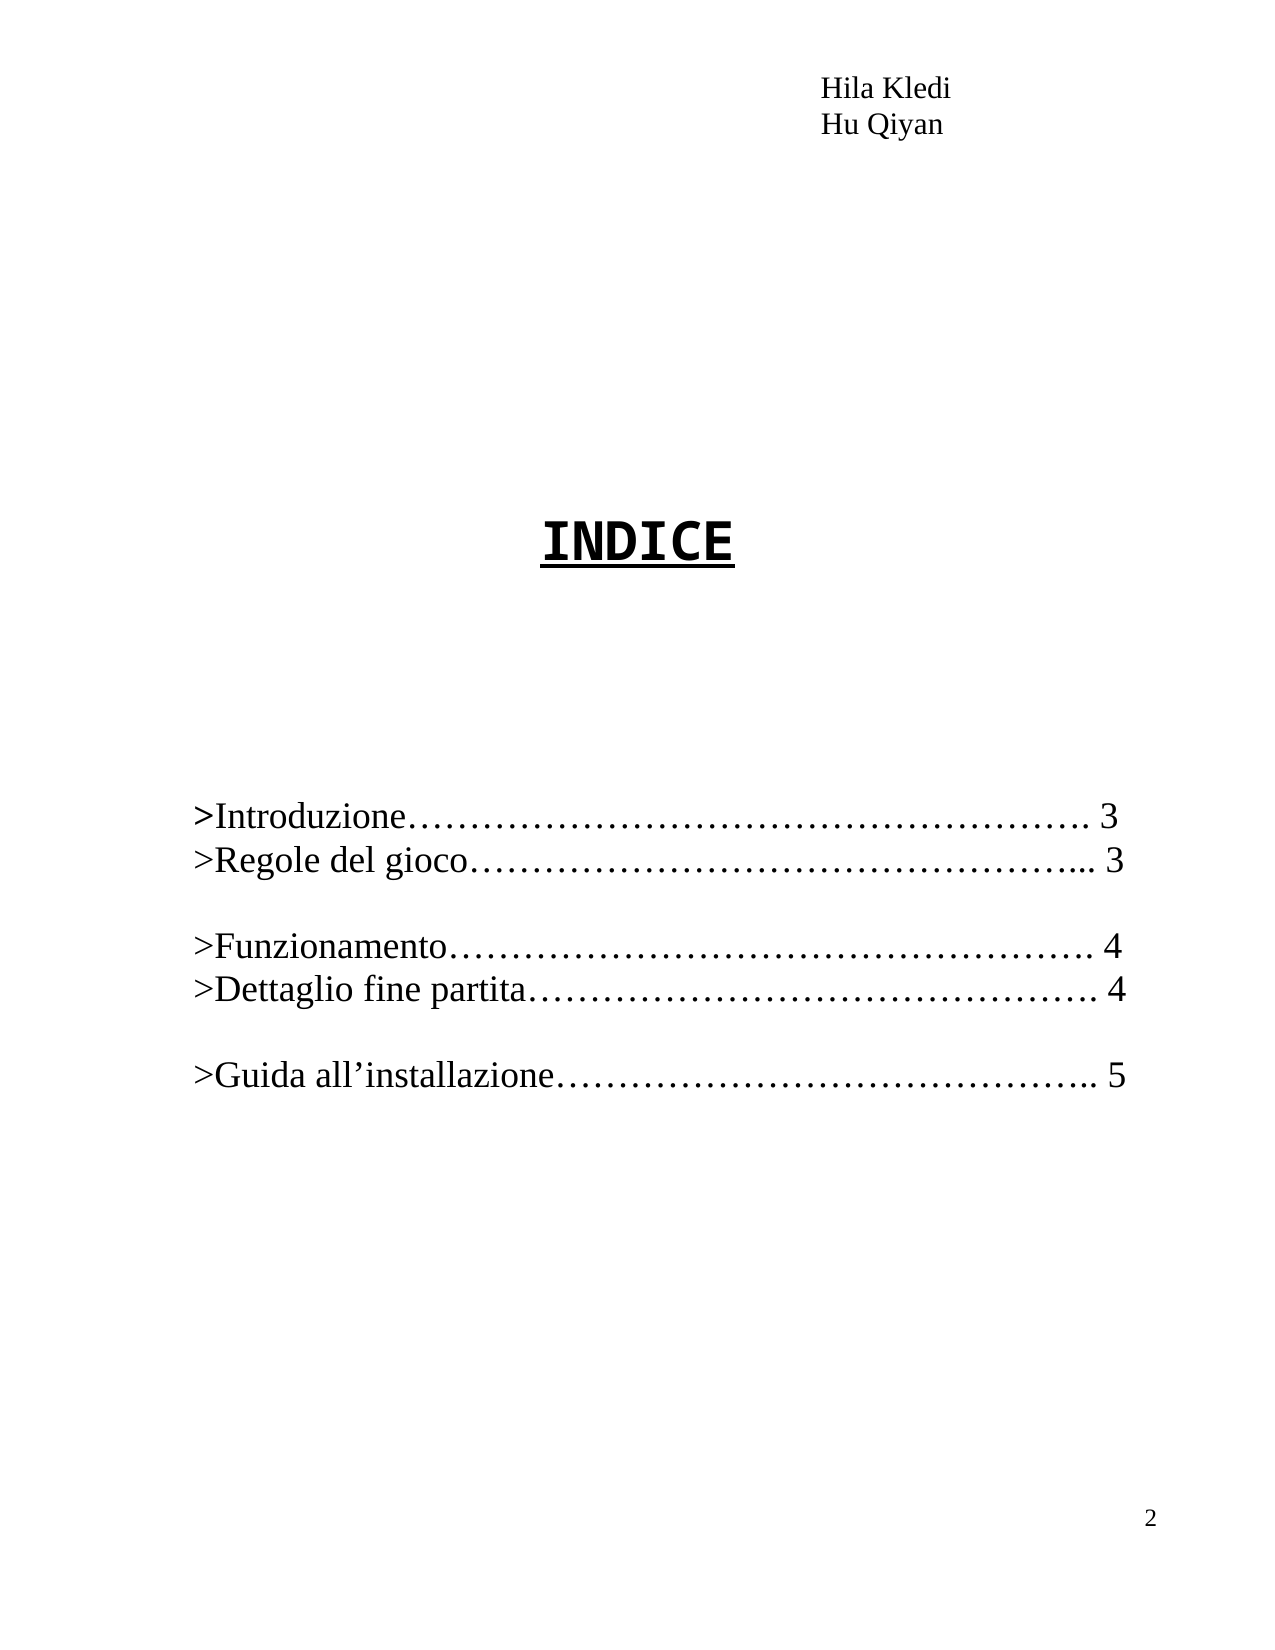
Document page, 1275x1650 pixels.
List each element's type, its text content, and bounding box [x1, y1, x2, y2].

text Hila Kledi [118, 69, 1157, 105]
text >Dettaglio fine partita………………………………………. 4 [118, 966, 1157, 1009]
text >Regole del gioco…………………………………………... 3 [118, 837, 1157, 880]
text >Introduzione………………………………………………. 3 [118, 794, 1157, 837]
text INDICE [118, 502, 1157, 576]
text Hu Qiyan [118, 105, 1157, 141]
text >Guida all’installazione…………………………………….. 5 [118, 1053, 1157, 1096]
text >Funzionamento……………………………………………. 4 [118, 923, 1157, 966]
